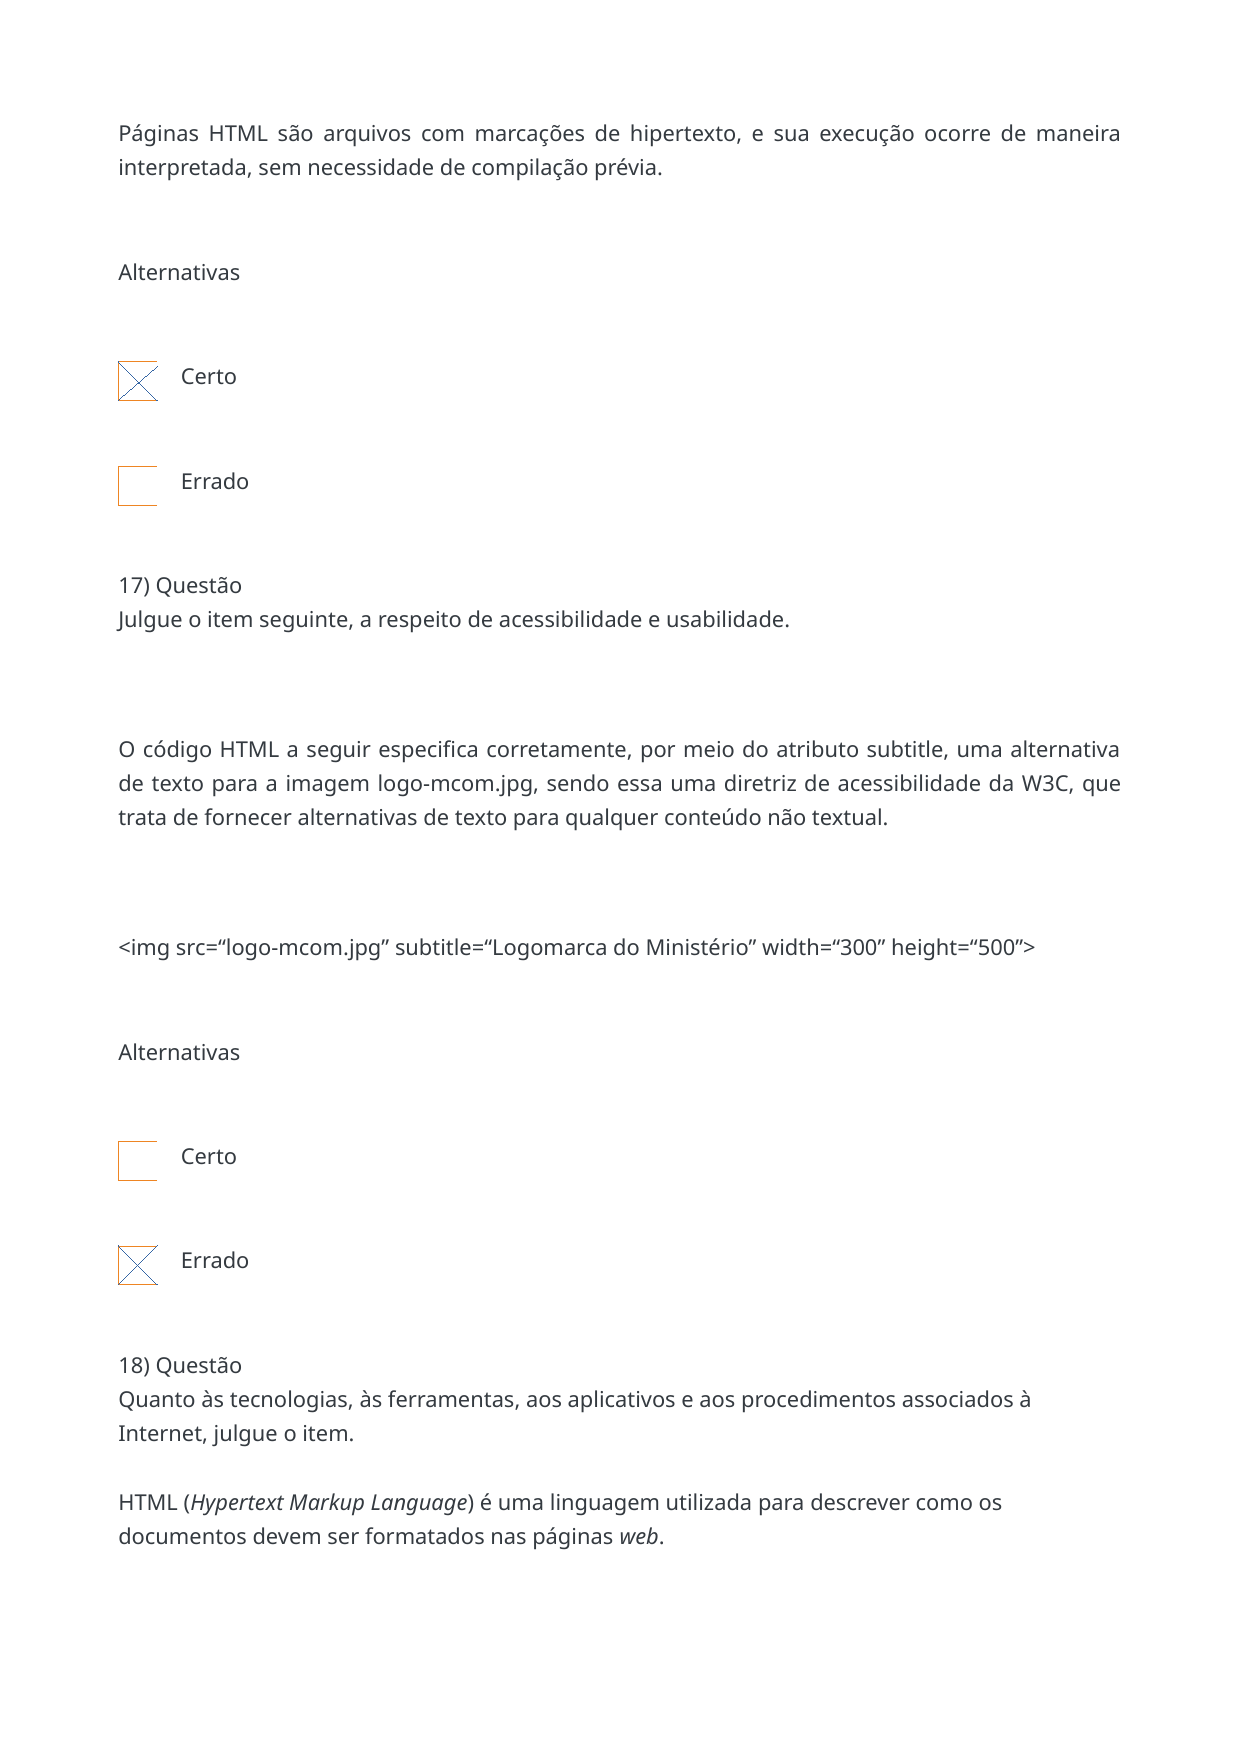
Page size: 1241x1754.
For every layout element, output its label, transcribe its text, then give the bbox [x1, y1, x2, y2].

text Certo [119, 361, 1122, 400]
text 17) Questão Julgue o item seguinte, a respeito de acessibilidade e usabilidade. [118, 570, 1122, 634]
text Certo [119, 1141, 1122, 1180]
text 18) Questão Quanto às tecnologias, às ferramentas, aos aplicativos e aos procedimentos associados à Internet, julgue o item. HTML (Hypertext Markup Language) é uma linguagem utilizada para descrever como os documentos devem ser formatados nas páginas web. [118, 1350, 1122, 1551]
text Alternativas [118, 257, 1122, 287]
text Páginas HTML são arquivos com marcações de hipertexto, e sua execução ocorre de maneira interpretada, sem necessidade de compilação prévia. [118, 118, 1122, 182]
text Errado [119, 1246, 1122, 1284]
text Errado [119, 466, 1122, 505]
text <img src=“logo-mcom.jpg” subtitle=“Logomarca do Ministério” width=“300” height=“500”> [118, 932, 1122, 962]
text O código HTML a seguir especifica corretamente, por meio do atributo subtitle, uma alternativa de texto para a imagem logo-mcom.jpg, sendo essa uma diretriz de acessibilidade da W3C, que trata de fornecer alternativas de texto para qualquer conteúdo não textual. [118, 734, 1122, 832]
text Alternativas [118, 1037, 1122, 1066]
